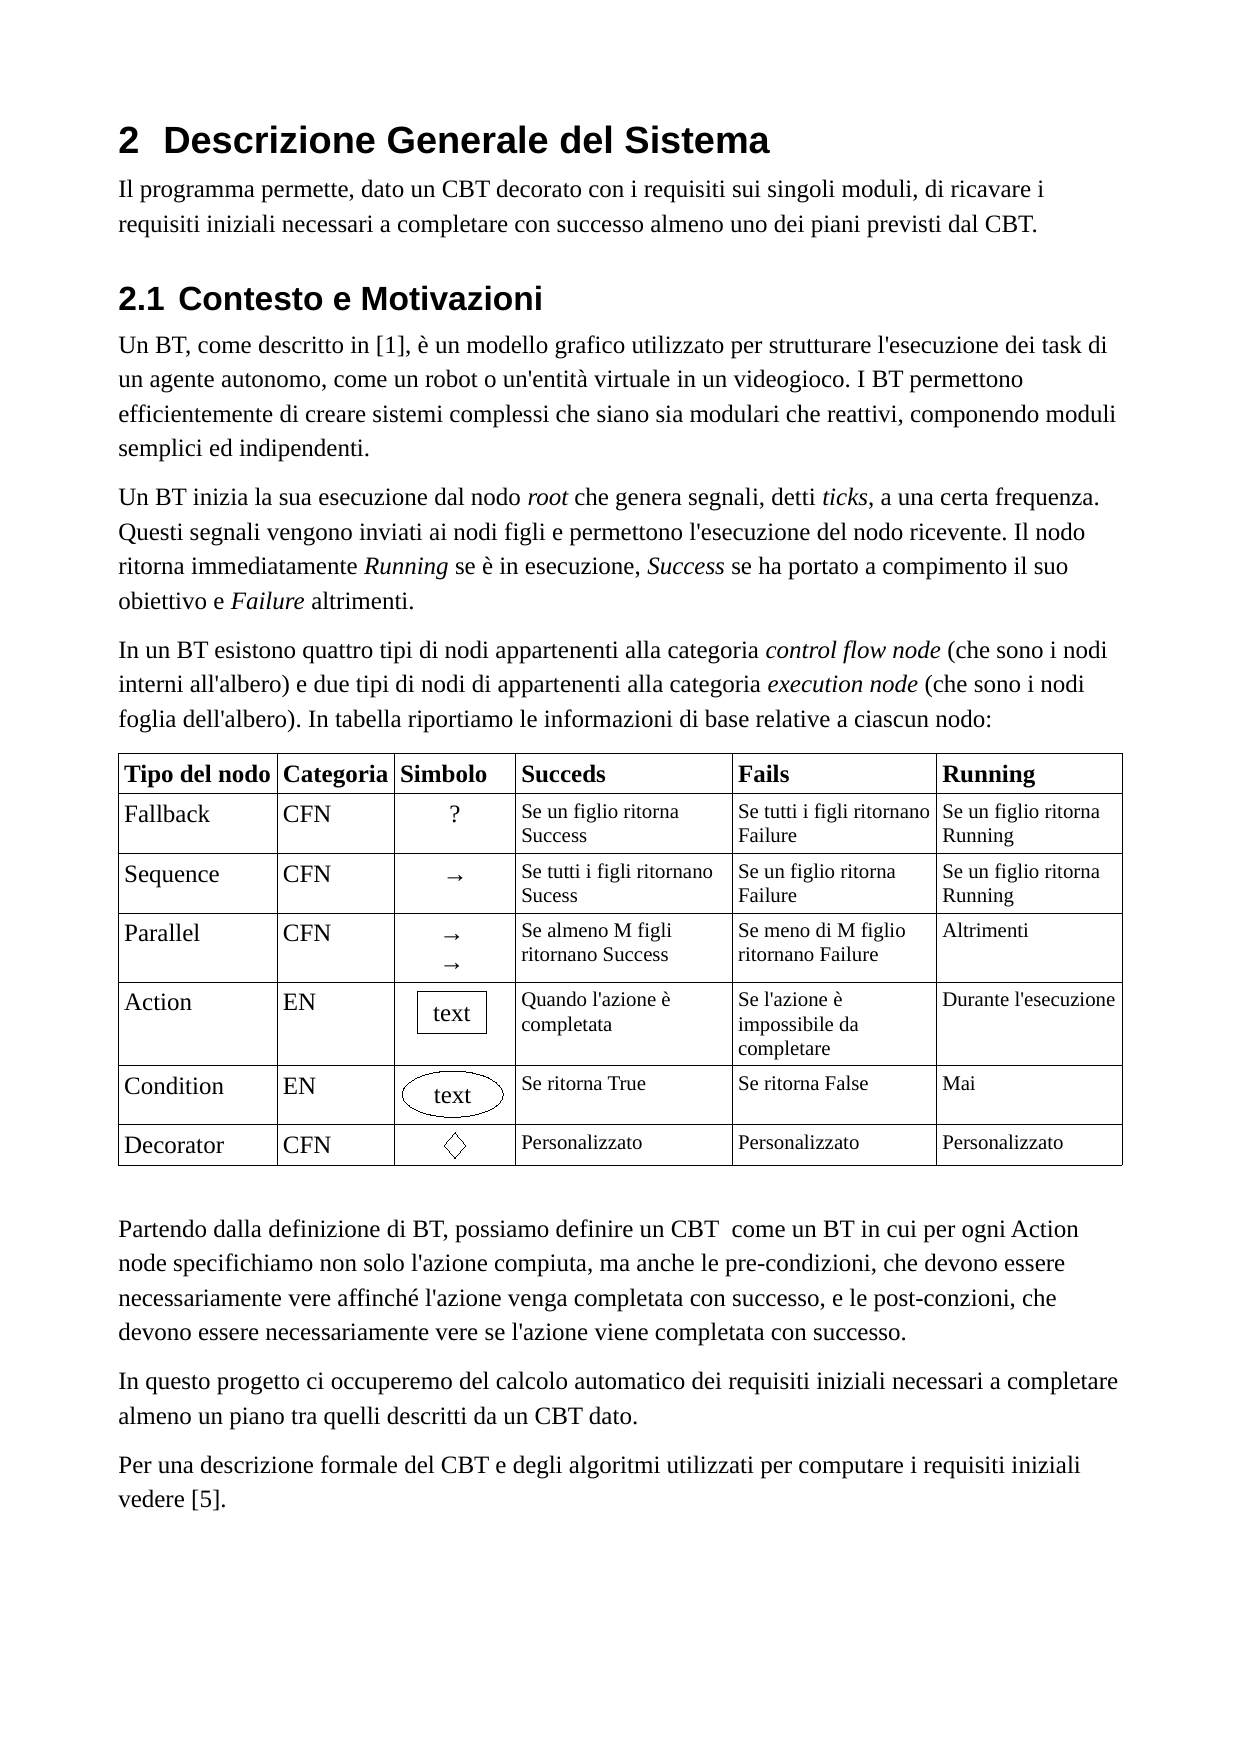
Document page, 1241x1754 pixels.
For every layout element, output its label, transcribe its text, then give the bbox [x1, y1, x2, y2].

text Un BT, come descritto in [1], è un modello grafico utilizzato per strutturare l'esecuzione dei task di un agente autonomo, come un robot o un'entità virtuale in un videogioco. I BT permettono efficientemente di creare sistemi complessi che siano sia modulari che reattivi, componendo moduli semplici ed indipendenti. [118, 330, 1122, 462]
table_cell Se un figlio ritorna Success [516, 794, 732, 853]
table_header Categoria [278, 754, 394, 793]
table_header Running [937, 754, 1122, 793]
table_header Succeds [516, 754, 732, 793]
table_cell Se un figlio ritorna Running [937, 854, 1122, 912]
table_cell Se ritorna True [516, 1066, 732, 1124]
table_cell Se ritorna False [733, 1066, 936, 1124]
table_cell Action [119, 983, 277, 1065]
table_cell [395, 983, 515, 1065]
table_cell Mai [937, 1066, 1122, 1124]
table_cell Se l'azione è impossibile da completare [733, 983, 936, 1065]
table_cell Condition [119, 1066, 277, 1124]
text In questo progetto ci occuperemo del calcolo automatico dei requisiti iniziali necessari a completare almeno un piano tra quelli descritti da un CBT dato. [118, 1366, 1122, 1429]
table_cell Decorator [119, 1125, 277, 1165]
table_cell Personalizzato [516, 1125, 732, 1165]
table_cell CFN [278, 854, 394, 912]
table_header Fails [733, 754, 936, 793]
table_cell Se almeno M figli ritornano Success [516, 914, 732, 982]
table_cell EN [278, 1066, 394, 1124]
table_cell Se un figlio ritorna Failure [733, 854, 936, 912]
table_cell Altrimenti [937, 914, 1122, 982]
table_cell Personalizzato [937, 1125, 1122, 1165]
table_cell Se meno di M figlio ritornano Failure [733, 914, 936, 982]
table_cell CFN [278, 794, 394, 853]
table_cell → [395, 854, 515, 912]
table_cell CFN [278, 914, 394, 982]
table_cell → → [395, 914, 515, 982]
table_cell Parallel [119, 914, 277, 982]
table_header Simbolo [395, 754, 515, 793]
text Per una descrizione formale del CBT e degli algoritmi utilizzati per computare i requisiti iniziali vedere [5]. [118, 1450, 1122, 1513]
table_cell ? [395, 794, 515, 853]
subtitle Contesto e Motivazioni [118, 279, 1122, 317]
table_header Tipo del nodo [119, 754, 277, 793]
text Un BT inizia la sua esecuzione dal nodo root che genera segnali, detti ticks, a una certa frequenza. Questi segnali vengono inviati ai nodi figli e permettono l'esecuzione del nodo ricevente. Il nodo ritorna immediatamente Running se è in esecuzione, Success se ha portato a compimento il suo obiettivo e Failure altrimenti. [118, 482, 1122, 614]
text Partendo dalla definizione di BT, possiamo definire un CBT come un BT in cui per ogni Action node specifichiamo non solo l'azione compiuta, ma anche le pre-condizioni, che devono essere necessariamente vere affinché l'azione venga completata con successo, e le post-conzioni, che devono essere necessariamente vere se l'azione viene completata con successo. [118, 1214, 1122, 1346]
table_cell Se un figlio ritorna Running [937, 794, 1122, 853]
subtitle Descrizione Generale del Sistema [118, 118, 1122, 162]
table_cell [395, 1125, 515, 1165]
table_cell Personalizzato [733, 1125, 936, 1165]
table_cell EN [278, 983, 394, 1065]
table_cell Fallback [119, 794, 277, 853]
table_cell CFN [278, 1125, 394, 1165]
table_cell Durante l'esecuzione [937, 983, 1122, 1065]
table_cell Se tutti i figli ritornano Sucess [516, 854, 732, 912]
table_cell [395, 1066, 515, 1124]
table_cell Sequence [119, 854, 277, 912]
text Il programma permette, dato un CBT decorato con i requisiti sui singoli moduli, di ricavare i requisiti iniziali necessari a completare con successo almeno uno dei piani previsti dal CBT. [118, 174, 1122, 237]
text In un BT esistono quattro tipi di nodi appartenenti alla categoria control flow node (che sono i nodi interni all'albero) e due tipi di nodi di appartenenti alla categoria execution node (che sono i nodi foglia dell'albero). In tabella riportiamo le informazioni di base relative a ciascun nodo: [118, 635, 1122, 732]
table_cell Quando l'azione è completata [516, 983, 732, 1065]
table_cell Se tutti i figli ritornano Failure [733, 794, 936, 853]
